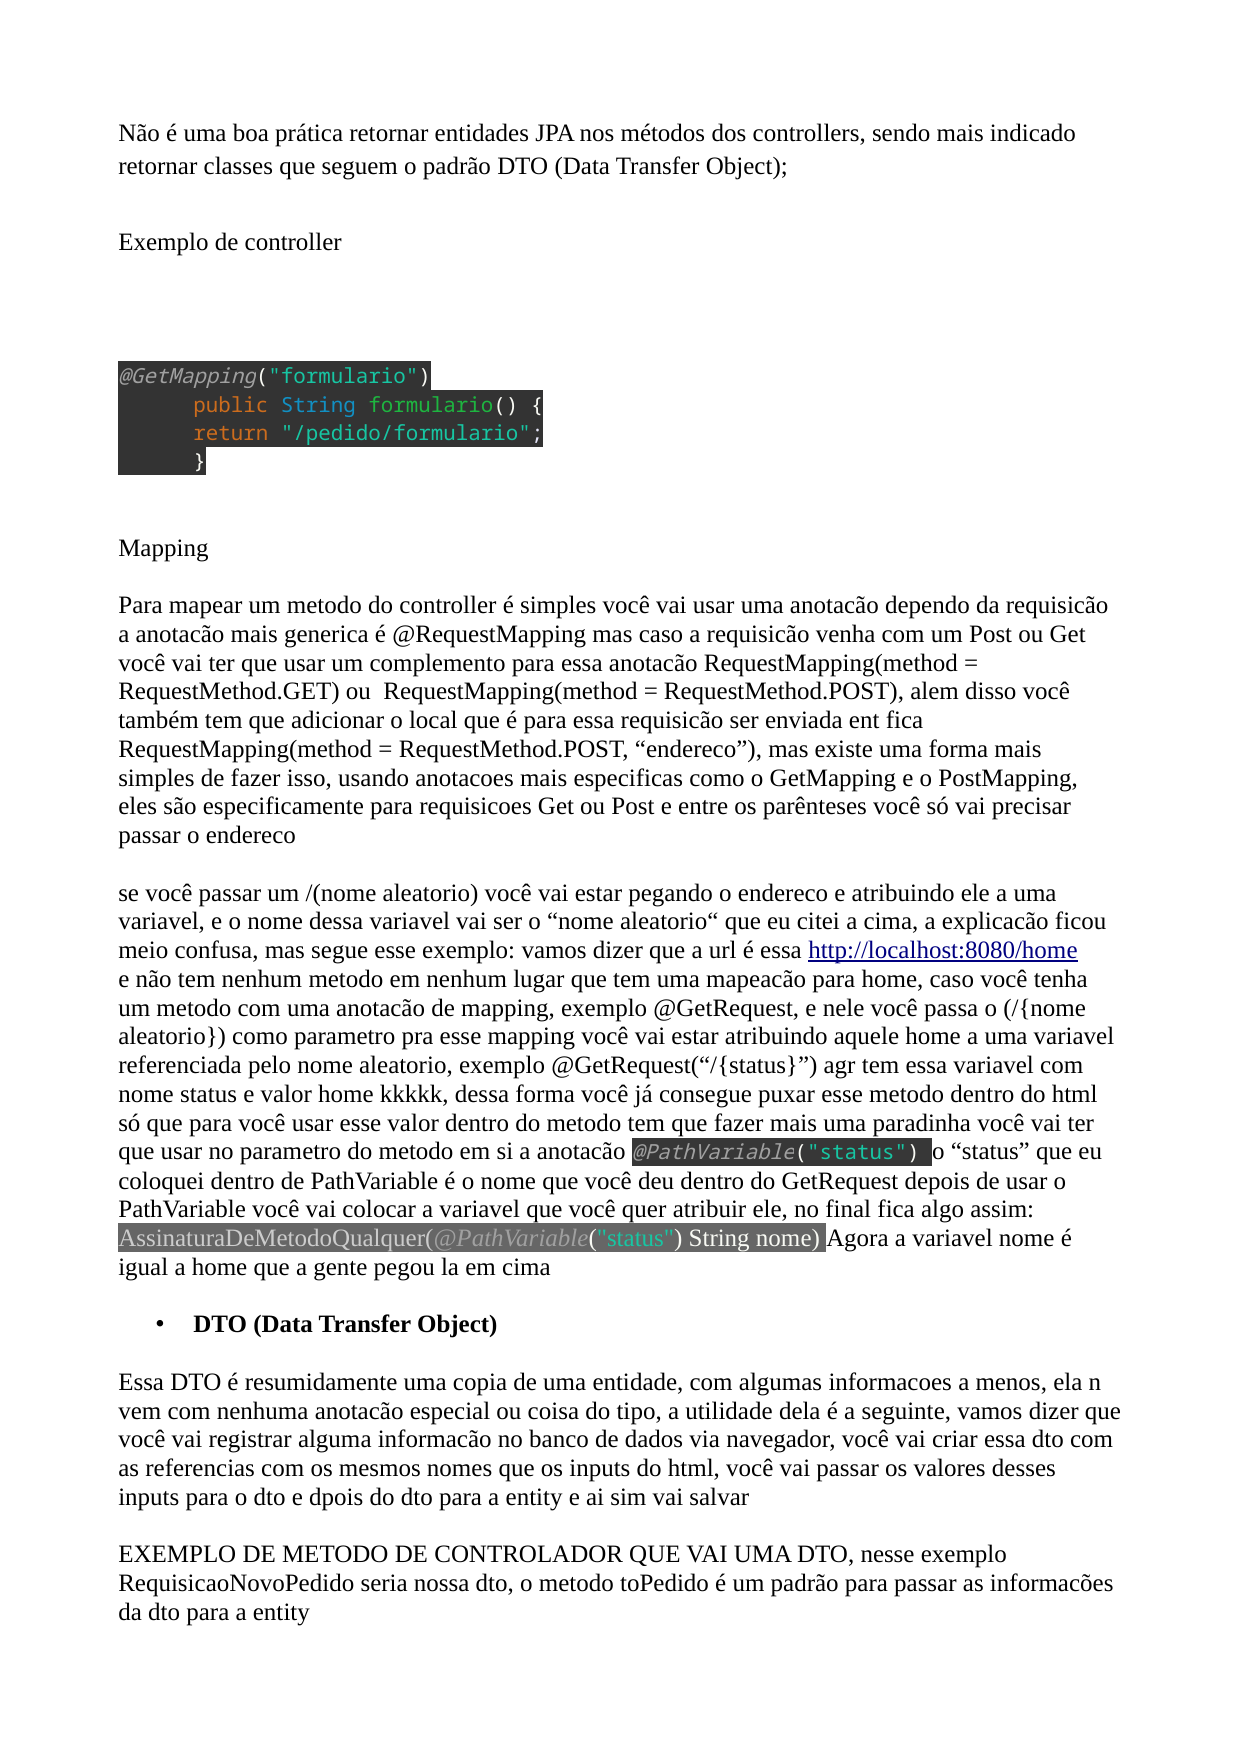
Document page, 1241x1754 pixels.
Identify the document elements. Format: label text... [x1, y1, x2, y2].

text Não é uma boa prática retornar entidades JPA nos métodos dos controllers, sendo mais indicado retornar classes que seguem o padrão DTO (Data Transfer Object); [118, 118, 1122, 180]
text public String formulario() { [118, 390, 1122, 418]
text Mapping [118, 533, 1122, 561]
list DTO (Data Transfer Object) [156, 1309, 1122, 1338]
text } [118, 447, 1122, 475]
text Exemplo de controller [118, 227, 1122, 256]
text se você passar um /(nome aleatorio) você vai estar pegando o endereco e atribuindo ele a uma variavel, e o nome dessa variavel vai ser o “nome aleatorio“ que eu citei a cima, a explicacão ficou meio confusa, mas segue esse exemplo: vamos dizer que a url é essa http://localhost:8080/home [118, 878, 1122, 964]
text Para mapear um metodo do controller é simples você vai usar uma anotacão dependo da requisicão a anotacão mais generica é @RequestMapping mas caso a requisicão venha com um Post ou Get você vai ter que usar um complemento para essa anotacão RequestMapping(method = RequestMethod.GET) ou RequestMapping(method = RequestMethod.POST), alem disso você também tem que adicionar o local que é para essa requisicão ser enviada ent fica RequestMapping(method = RequestMethod.POST, “endereco”), mas existe uma forma mais simples de fazer isso, usando anotacoes mais especificas como o GetMapping e o PostMapping, eles são especificamente para requisicoes Get ou Post e entre os parênteses você só vai precisar passar o endereco [118, 590, 1122, 849]
text e não tem nenhum metodo em nenhum lugar que tem uma mapeacão para home, caso você tenha um metodo com uma anotacão de mapping, exemplo @GetRequest, e nele você passa o (/{nome aleatorio}) como parametro pra esse mapping você vai estar atribuindo aquele home a uma variavel referenciada pelo nome aleatorio, exemplo @GetRequest(“/{status}”) agr tem essa variavel com nome status e valor home kkkkk, dessa forma você já consegue puxar esse metodo dentro do html só que para você usar esse valor dentro do metodo tem que fazer mais uma paradinha você vai ter que usar no parametro do metodo em si a anotacão @PathVariable("status") o “status” que eu coloquei dentro de PathVariable é o nome que você deu dentro do GetRequest depois de usar o PathVariable você vai colocar a variavel que você quer atribuir ele, no final fica algo assim: AssinaturaDeMetodoQualquer(@PathVariable("status") String nome) Agora a variavel nome é igual a home que a gente pegou la em cima [118, 964, 1122, 1281]
text EXEMPLO DE METODO DE CONTROLADOR QUE VAI UMA DTO, nesse exemplo RequisicaoNovoPedido seria nossa dto, o metodo toPedido é um padrão para passar as informacões da dto para a entity [118, 1539, 1122, 1626]
text @GetMapping("formulario") [118, 361, 1122, 390]
text return "/pedido/formulario"; [118, 418, 1122, 447]
text Essa DTO é resumidamente uma copia de uma entidade, com algumas informacoes a menos, ela n vem com nenhuma anotacão especial ou coisa do tipo, a utilidade dela é a seguinte, vamos dizer que você vai registrar alguma informacão no banco de dados via navegador, você vai criar essa dto com as referencias com os mesmos nomes que os inputs do html, você vai passar os valores desses inputs para o dto e dpois do dto para a entity e ai sim vai salvar [118, 1367, 1122, 1511]
